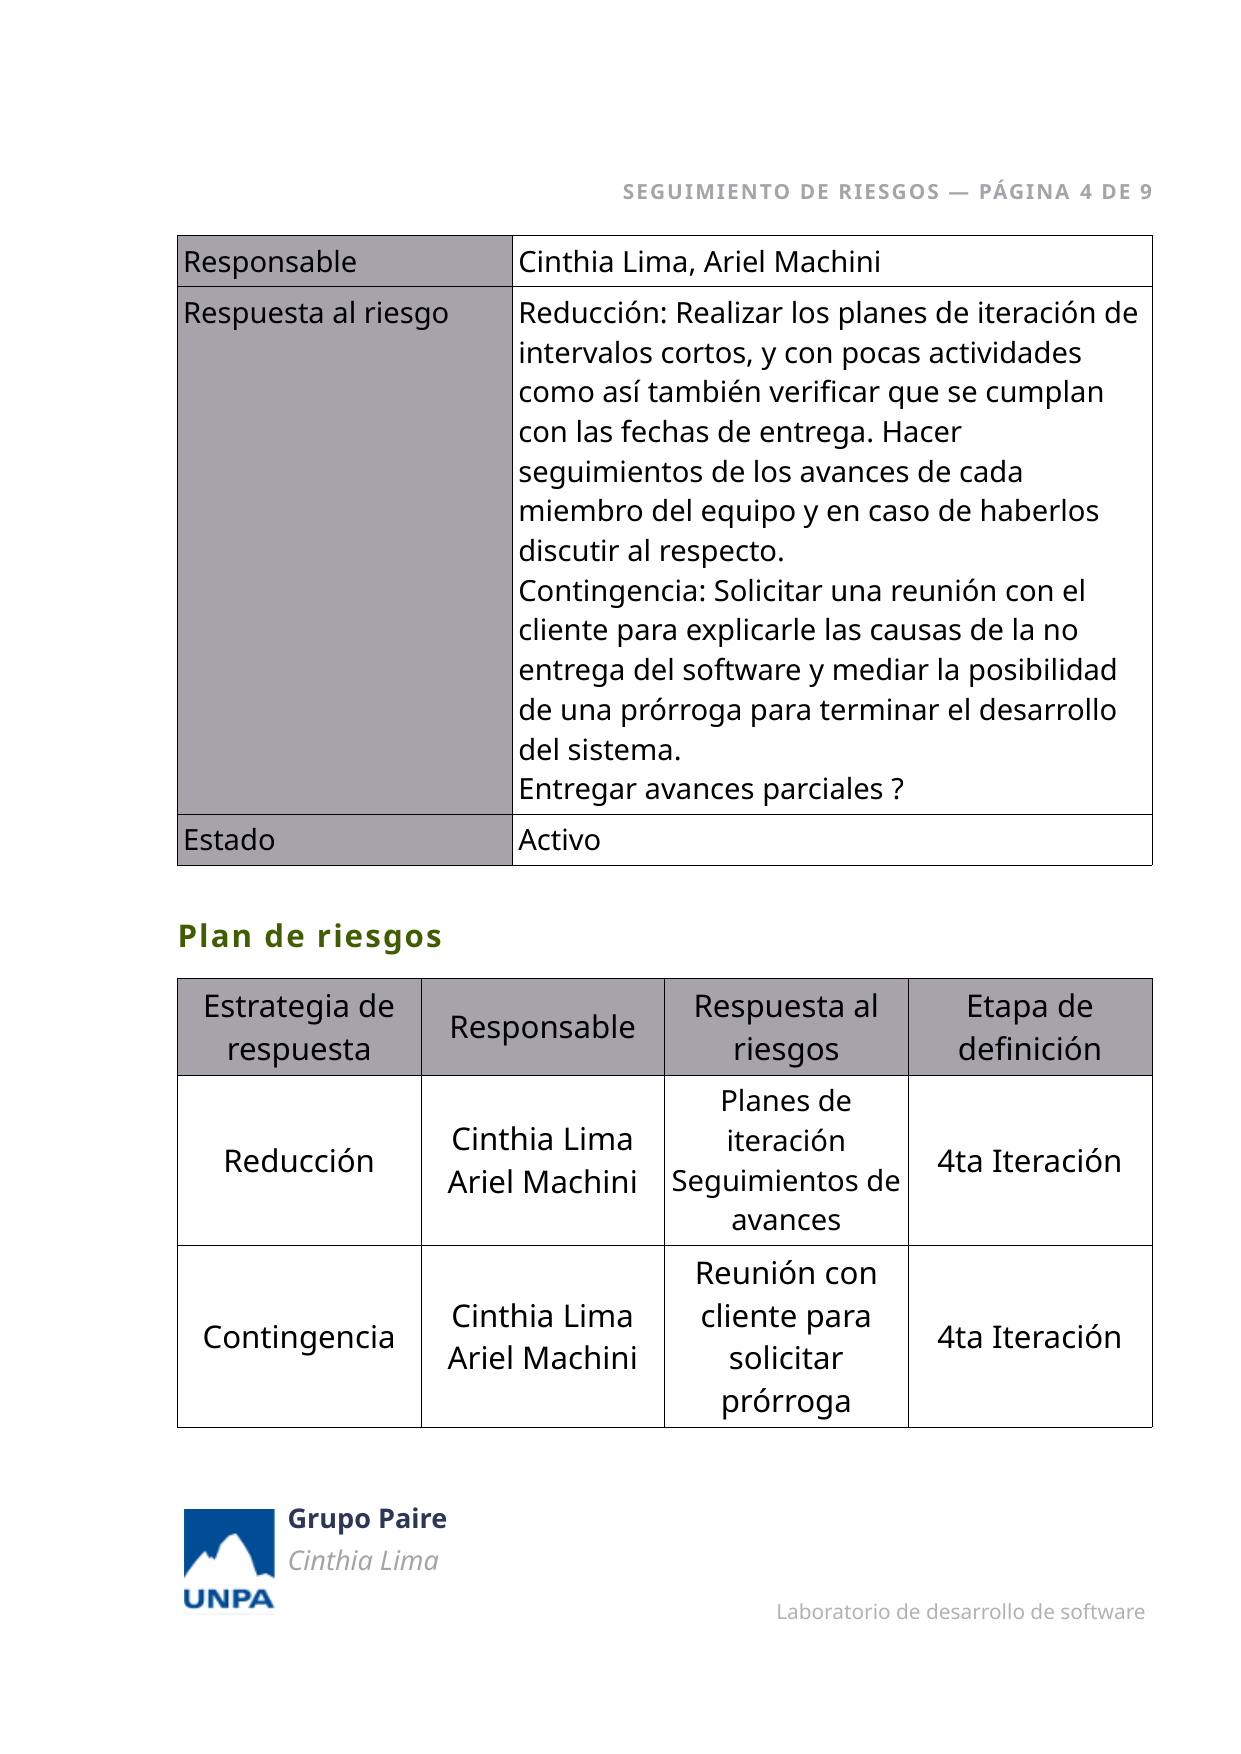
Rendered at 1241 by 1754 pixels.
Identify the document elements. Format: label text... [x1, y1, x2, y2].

table_cell Reducción [178, 1076, 421, 1245]
table_cell Activo [513, 815, 1152, 865]
table_cell 4ta Iteración [909, 1076, 1152, 1245]
table_cell Cinthia Lima Ariel Machini [422, 1246, 664, 1427]
table_cell Respuesta al riesgo [178, 287, 512, 814]
table_header Estrategia de respuesta [178, 979, 421, 1075]
table_cell Responsable [178, 236, 512, 286]
table_header Etapa de definición [909, 979, 1152, 1075]
table_cell Estado [178, 815, 512, 865]
table_header Respuesta al riesgos [665, 979, 908, 1075]
table_cell Reducción: Realizar los planes de iteración de intervalos cortos, y con pocas actividades como así también verificar que se cumplan con las fechas de entrega. Hacer seguimientos de los avances de cada miembro del equipo y en caso de haberlos discutir al respecto. Contingencia: Solicitar una reunión con el cliente para explicarle las causas de la no entrega del software y mediar la posibilidad de una prórroga para terminar el desarrollo del sistema. Entregar avances parciales ? [513, 287, 1152, 814]
table_header Responsable [422, 979, 664, 1075]
table_cell Planes de iteración Seguimientos de avances [665, 1076, 908, 1245]
table_cell Cinthia Lima, Ariel Machini [513, 236, 1152, 286]
table_cell Reunión con cliente para solicitar prórroga [665, 1246, 908, 1427]
table_cell Cinthia Lima Ariel Machini [422, 1076, 664, 1245]
table_cell Contingencia [178, 1246, 421, 1427]
table_cell 4ta Iteración [909, 1246, 1152, 1427]
picture [184, 1509, 275, 1615]
text Plan de riesgos [177, 914, 1152, 957]
